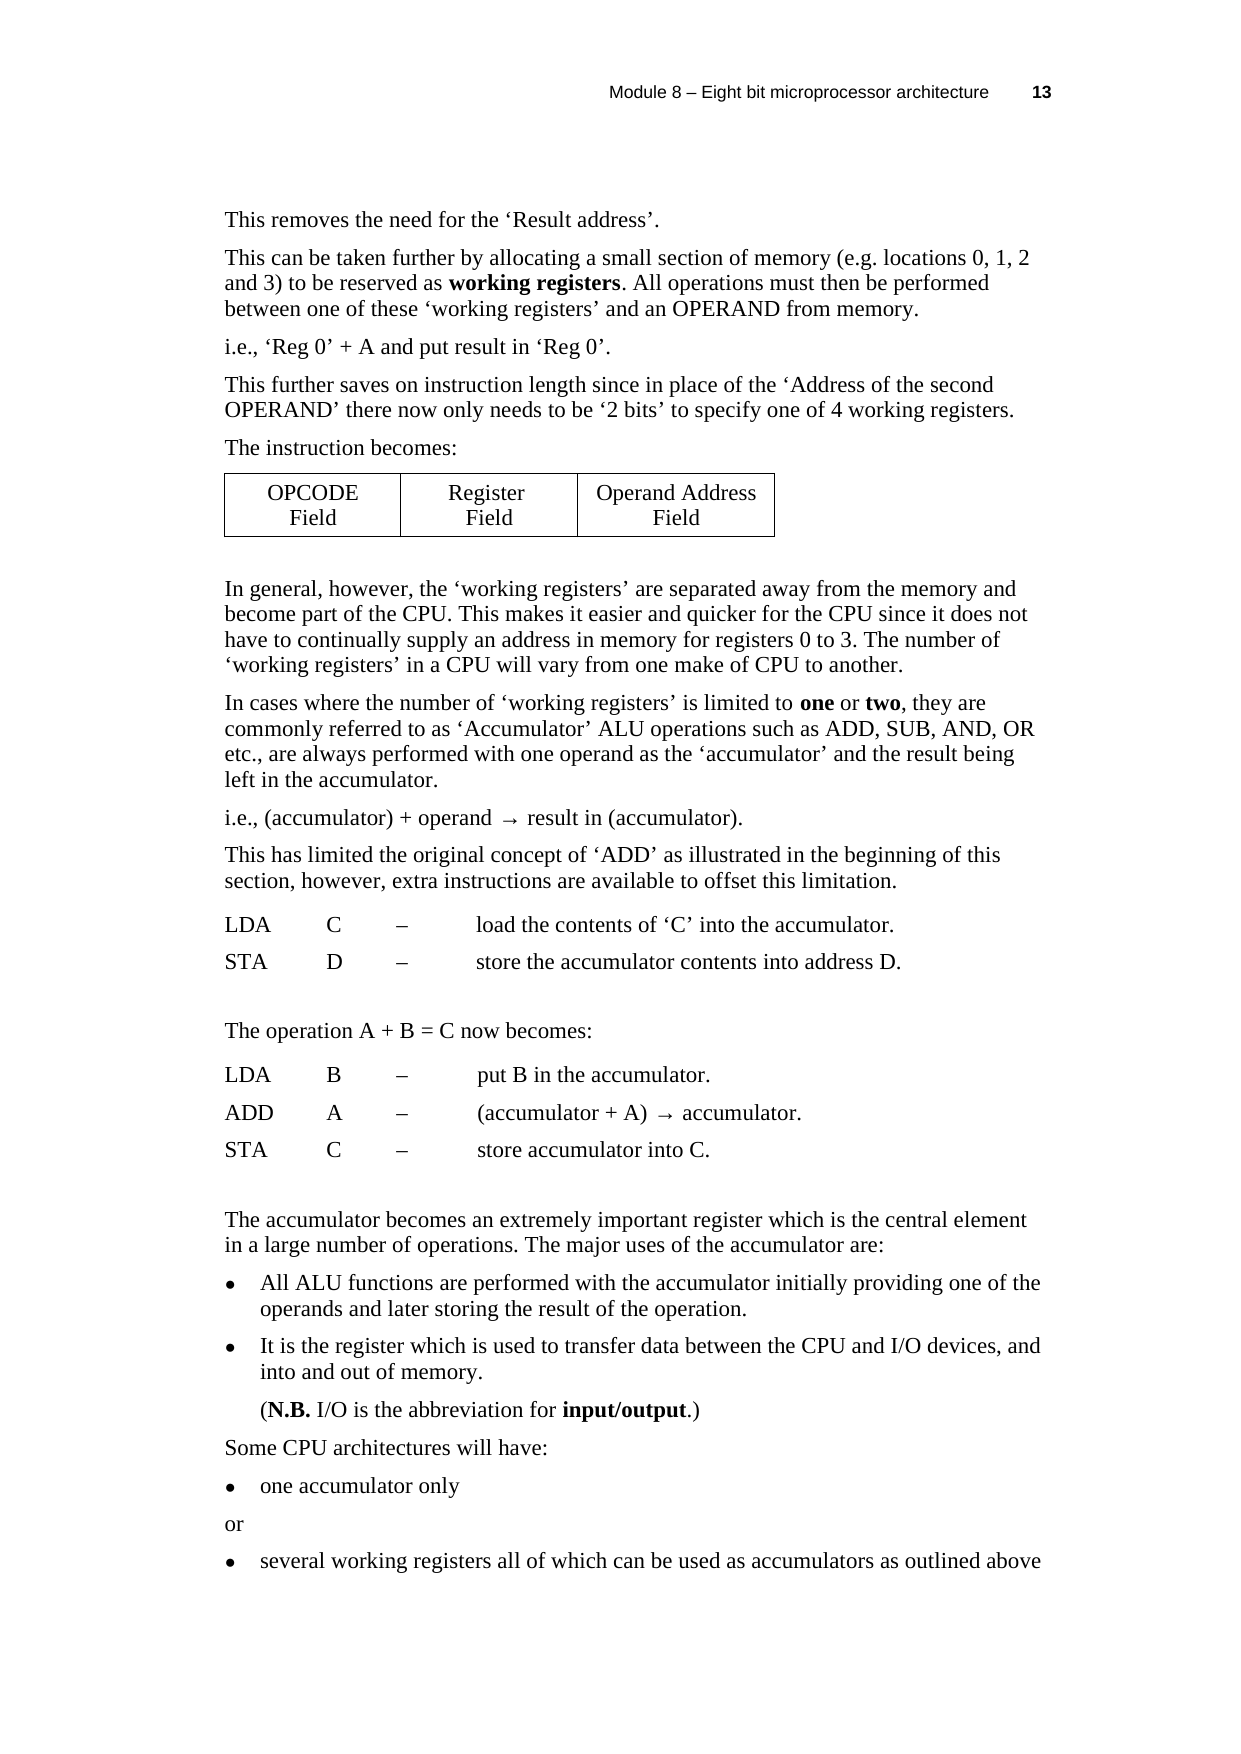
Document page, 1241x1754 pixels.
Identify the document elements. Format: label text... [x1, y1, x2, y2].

table_header – [396, 906, 476, 943]
text i.e., (accumulator) + operand → result in (accumulator). [224, 804, 1051, 830]
text The instruction becomes: [224, 435, 1051, 461]
table_cell C [326, 1131, 396, 1168]
table_cell D [326, 943, 396, 981]
text The accumulator becomes an extremely important register which is the central element in a large number of operations. The major uses of the accumulator are: [224, 1206, 1051, 1257]
text This further saves on instruction length since in place of the ‘Address of the second OPERAND’ there now only needs to be ‘2 bits’ to specify one of 4 working registers. [224, 372, 1051, 423]
table_cell store the accumulator contents into address D. [476, 943, 1046, 981]
list several working registers all of which can be used as accumulators as outlined above [224, 1548, 1051, 1574]
text i.e., ‘Reg 0’ + A and put result in ‘Reg 0’. [224, 334, 1051, 359]
table_cell – [396, 943, 476, 981]
table_header Operand Address Field [578, 474, 774, 536]
table_header put B in the accumulator. [477, 1056, 990, 1094]
text (N.B. I/O is the abbreviation for input/output.) [260, 1397, 1051, 1422]
table_cell – [396, 1131, 477, 1168]
table_header LDA [224, 1056, 326, 1094]
text In general, however, the ‘working registers’ are separated away from the memory and become part of the CPU. This makes it easier and quicker for the CPU since it does not have to continually supply an address in memory for registers 0 to 3. The number of ‘working registers’ in a CPU will vary from one make of CPU to another. [224, 575, 1051, 677]
table_header B [326, 1056, 396, 1094]
table_header C [326, 906, 396, 943]
text Some CPU architectures will have: [224, 1435, 1051, 1460]
table_cell – [396, 1094, 477, 1131]
text This can be taken further by allocating a small section of memory (e.g. locations 0, 1, 2 and 3) to be reserved as working registers. All operations must then be performed between one of these ‘working registers’ and an OPERAND from memory. [224, 245, 1051, 321]
list one accumulator only [224, 1473, 1051, 1498]
table_cell ADD [224, 1094, 326, 1131]
text or [224, 1511, 1051, 1536]
text This removes the need for the ‘Result address’. [224, 207, 1051, 232]
table_cell (accumulator + A) → accumulator. [477, 1094, 990, 1131]
table_header OPCODE Field [225, 474, 400, 536]
table_cell STA [224, 1131, 326, 1168]
table_header – [396, 1056, 477, 1094]
list All ALU functions are performed with the accumulator initially providing one of the operands and later storing the result of the operation. [224, 1270, 1051, 1321]
table_cell STA [224, 943, 326, 981]
list It is the register which is used to transfer data between the CPU and I/O devices, and into and out of memory. [224, 1333, 1051, 1384]
text In cases where the number of ‘working registers’ is limited to one or two, they are commonly referred to as ‘Accumulator’ ALU operations such as ADD, SUB, AND, OR etc., are always performed with one operand as the ‘accumulator’ and the result being left in the accumulator. [224, 690, 1051, 792]
table_cell A [326, 1094, 396, 1131]
text The operation A + B = C now becomes: [224, 1018, 1051, 1044]
text This has limited the original concept of ‘ADD’ as illustrated in the beginning of this section, however, extra instructions are available to offset this limitation. [224, 842, 1051, 893]
table_header LDA [224, 906, 326, 943]
table_header load the contents of ‘C’ into the accumulator. [476, 906, 1046, 943]
table_header Register Field [401, 474, 577, 536]
table_cell store accumulator into C. [477, 1131, 990, 1168]
